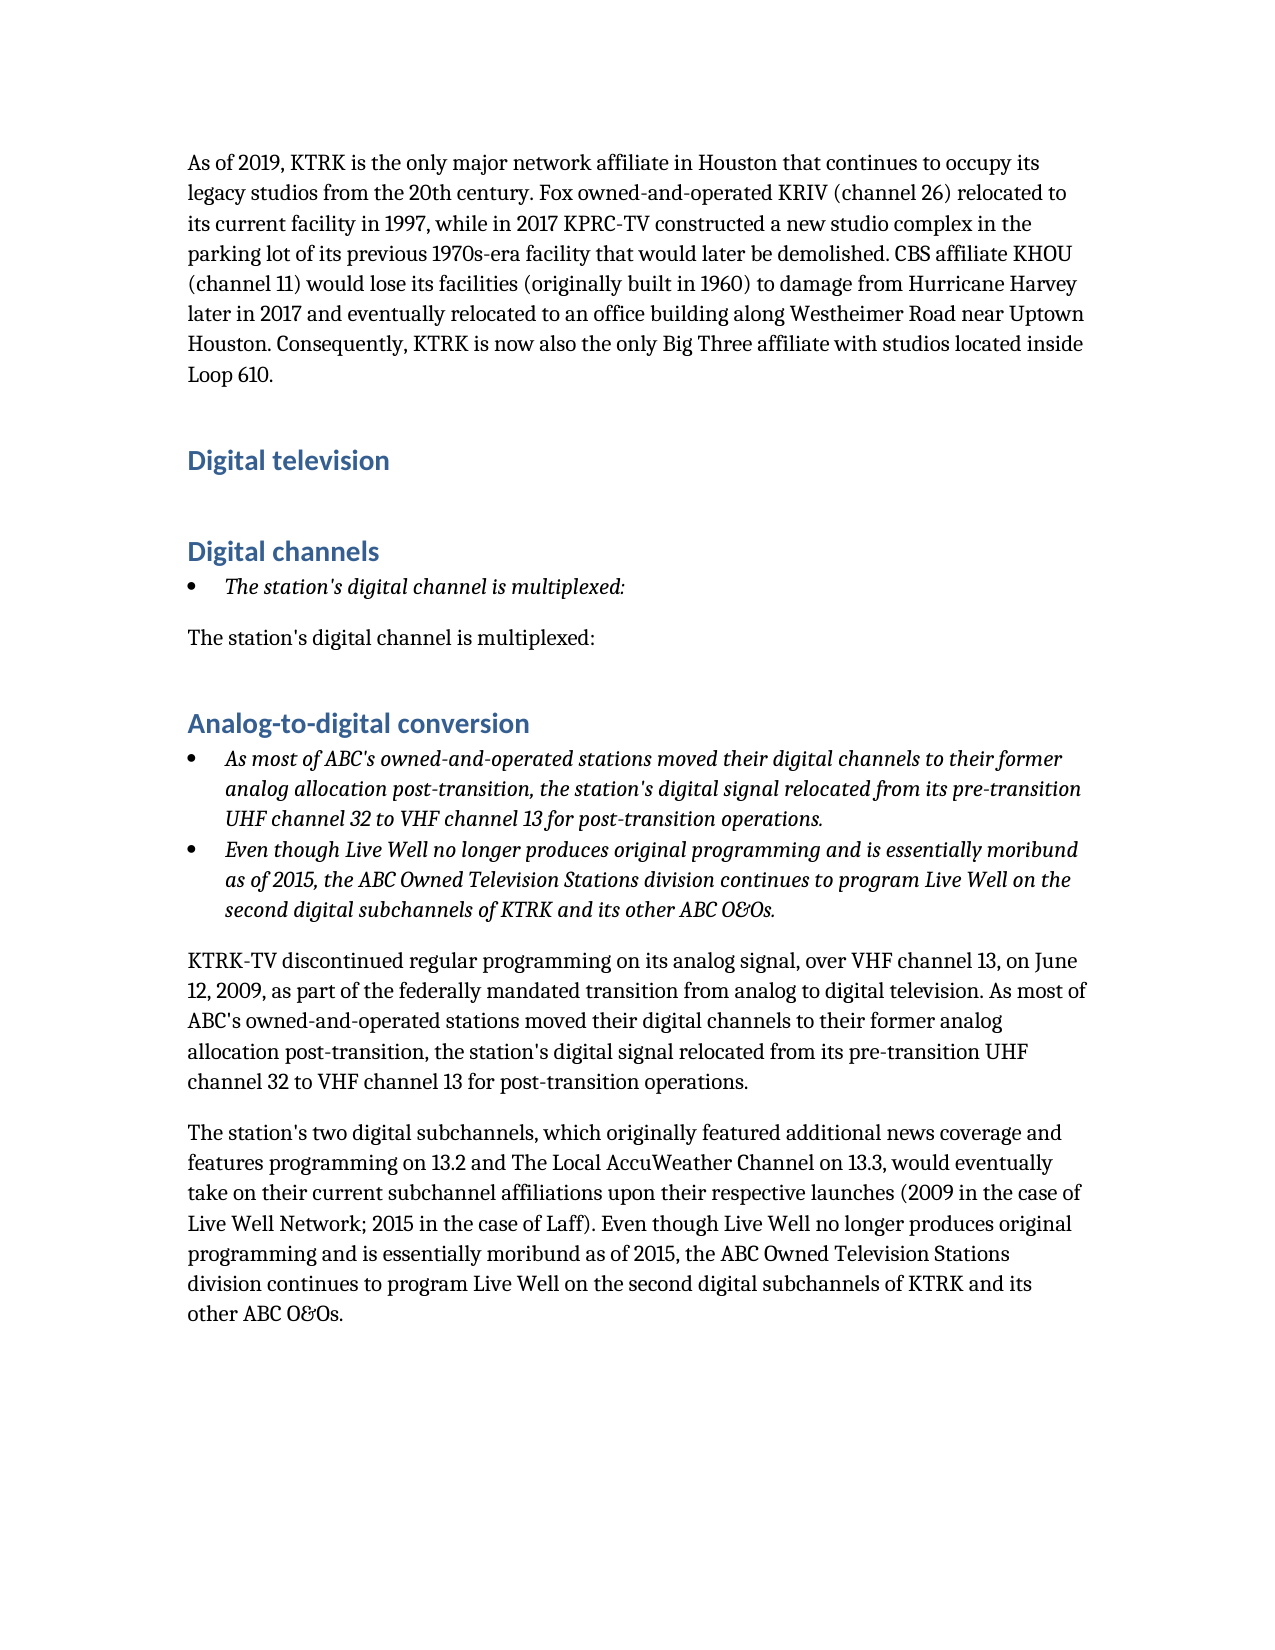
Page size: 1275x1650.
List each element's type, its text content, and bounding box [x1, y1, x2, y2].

text The station's digital channel is multiplexed: [187, 624, 1087, 651]
subtitle Digital channels [187, 533, 1087, 568]
list Even though Live Well no longer produces original programming and is essentially moribund as of 2015, the ABC Owned Television Stations division continues to program Live Well on the second digital subchannels of KTRK and its other ABC O&Os. [187, 836, 1087, 923]
list As most of ABC's owned-and-operated stations moved their digital channels to their former analog allocation post-transition, the station's digital signal relocated from its pre-transition UHF channel 32 to VHF channel 13 for post-transition operations. [187, 746, 1087, 832]
text As of 2019, KTRK is the only major network affiliate in Houston that continues to occupy its legacy studios from the 20th century. Fox owned-and-operated KRIV (channel 26) relocated to its current facility in 1997, while in 2017 KPRC-TV constructed a new studio complex in the parking lot of its previous 1970s-era facility that would later be demolished. CBS affiliate KHOU (channel 11) would lose its facilities (originally built in 1960) to damage from Hurricane Harvey later in 2017 and eventually relocated to an office building along Westheimer Road near Uptown Houston. Consequently, KTRK is now also the only Big Three affiliate with studios located inside Loop 610. [187, 150, 1087, 388]
text KTRK-TV discontinued regular programming on its analog signal, over VHF channel 13, on June 12, 2009, as part of the federally mandated transition from analog to digital television. As most of ABC's owned-and-operated stations moved their digital channels to their former analog allocation post-transition, the station's digital signal relocated from its pre-transition UHF channel 32 to VHF channel 13 for post-transition operations. [187, 948, 1087, 1095]
subtitle Analog-to-digital conversion [187, 705, 1087, 740]
subtitle Digital television [187, 442, 1087, 477]
list The station's digital channel is multiplexed: [187, 573, 1087, 600]
text The station's two digital subchannels, which originally featured additional news coverage and features programming on 13.2 and The Local AccuWeather Channel on 13.3, would eventually take on their current subchannel affiliations upon their respective launches (2009 in the case of Live Well Network; 2015 in the case of Laff). Even though Live Well no longer produces original programming and is essentially moribund as of 2015, the ABC Owned Television Stations division continues to program Live Well on the second digital subchannels of KTRK and its other ABC O&Os. [187, 1120, 1087, 1327]
